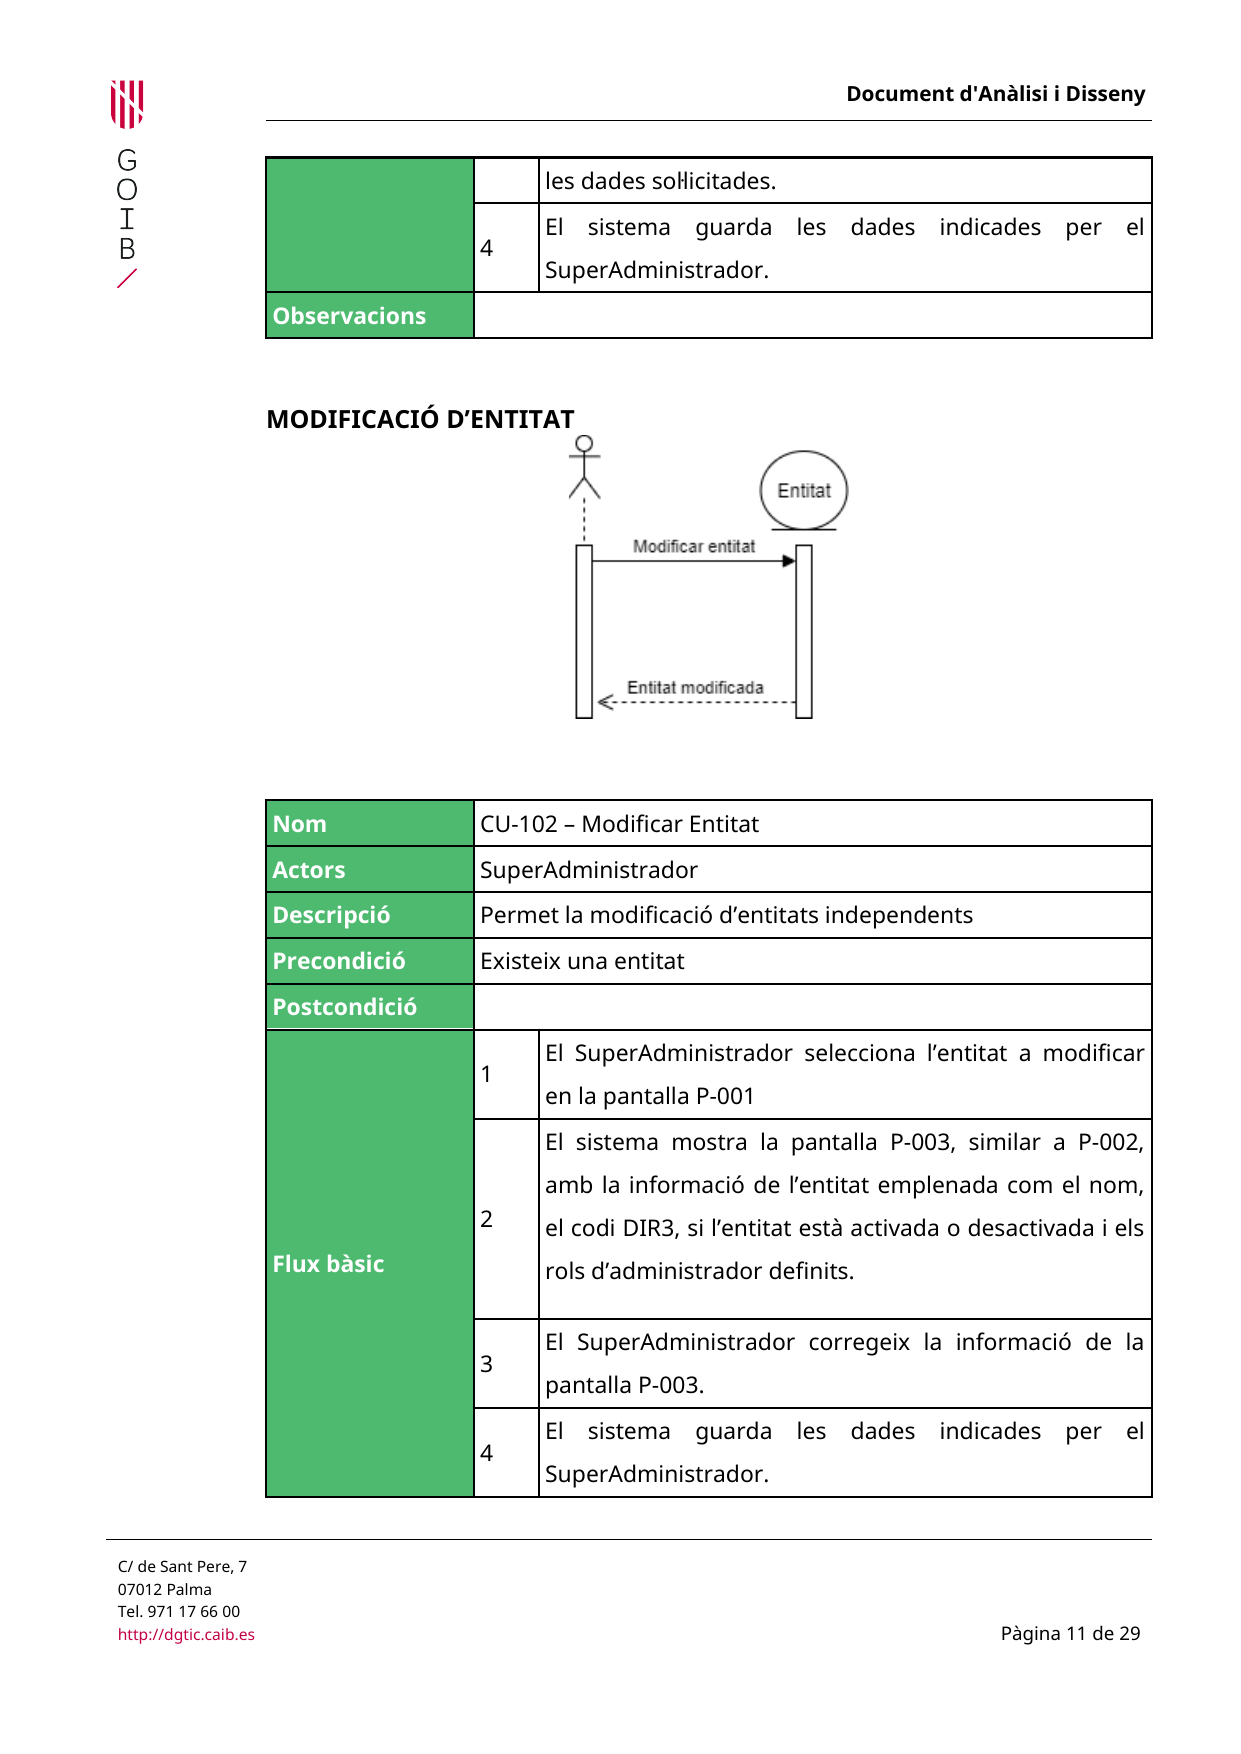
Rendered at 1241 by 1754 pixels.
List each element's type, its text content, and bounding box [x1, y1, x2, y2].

table_cell 1 [475, 1031, 538, 1117]
table_cell Descripció [267, 893, 473, 937]
table_cell [475, 293, 1151, 337]
table_cell SuperAdministrador [475, 847, 1151, 891]
table_cell [475, 159, 538, 202]
table_cell 3 [475, 1320, 538, 1407]
text Modificació d’entitat [266, 401, 1152, 436]
table_cell El sistema guarda les dades indicades per el SuperAdministrador. [540, 204, 1151, 291]
table_cell Permet la modificació d’entitats independents [475, 893, 1151, 937]
table_cell Existeix una entitat [475, 939, 1151, 983]
table_header CU-102 – Modificar Entitat [475, 801, 1151, 845]
table_cell les dades sol·licitades. [540, 159, 1151, 202]
table_header Nom [267, 801, 473, 845]
table_cell 4 [475, 1409, 538, 1496]
table_cell 2 [475, 1120, 538, 1318]
table_cell El SuperAdministrador selecciona l’entitat a modificar en la pantalla P-001 [540, 1031, 1151, 1117]
table_cell [267, 159, 473, 291]
table_cell Precondició [267, 939, 473, 983]
table_cell Actors [267, 847, 473, 891]
picture [82, 57, 172, 319]
table_cell [475, 985, 1151, 1028]
table_cell El sistema guarda les dades indicades per el SuperAdministrador. [540, 1409, 1151, 1496]
table_cell El SuperAdministrador corregeix la informació de la pantalla P-003. [540, 1320, 1151, 1407]
table_cell Flux bàsic [267, 1031, 473, 1496]
table_cell 4 [475, 204, 538, 291]
table_cell El sistema mostra la pantalla P-003, similar a P-002, amb la informació de l’entitat emplenada com el nom, el codi DIR3, si l’entitat està activada o desactivada i els rols d’administrador definits. [540, 1120, 1151, 1318]
picture [568, 435, 849, 719]
table_cell Postcondició [267, 985, 473, 1028]
table_cell Observacions [267, 293, 473, 337]
